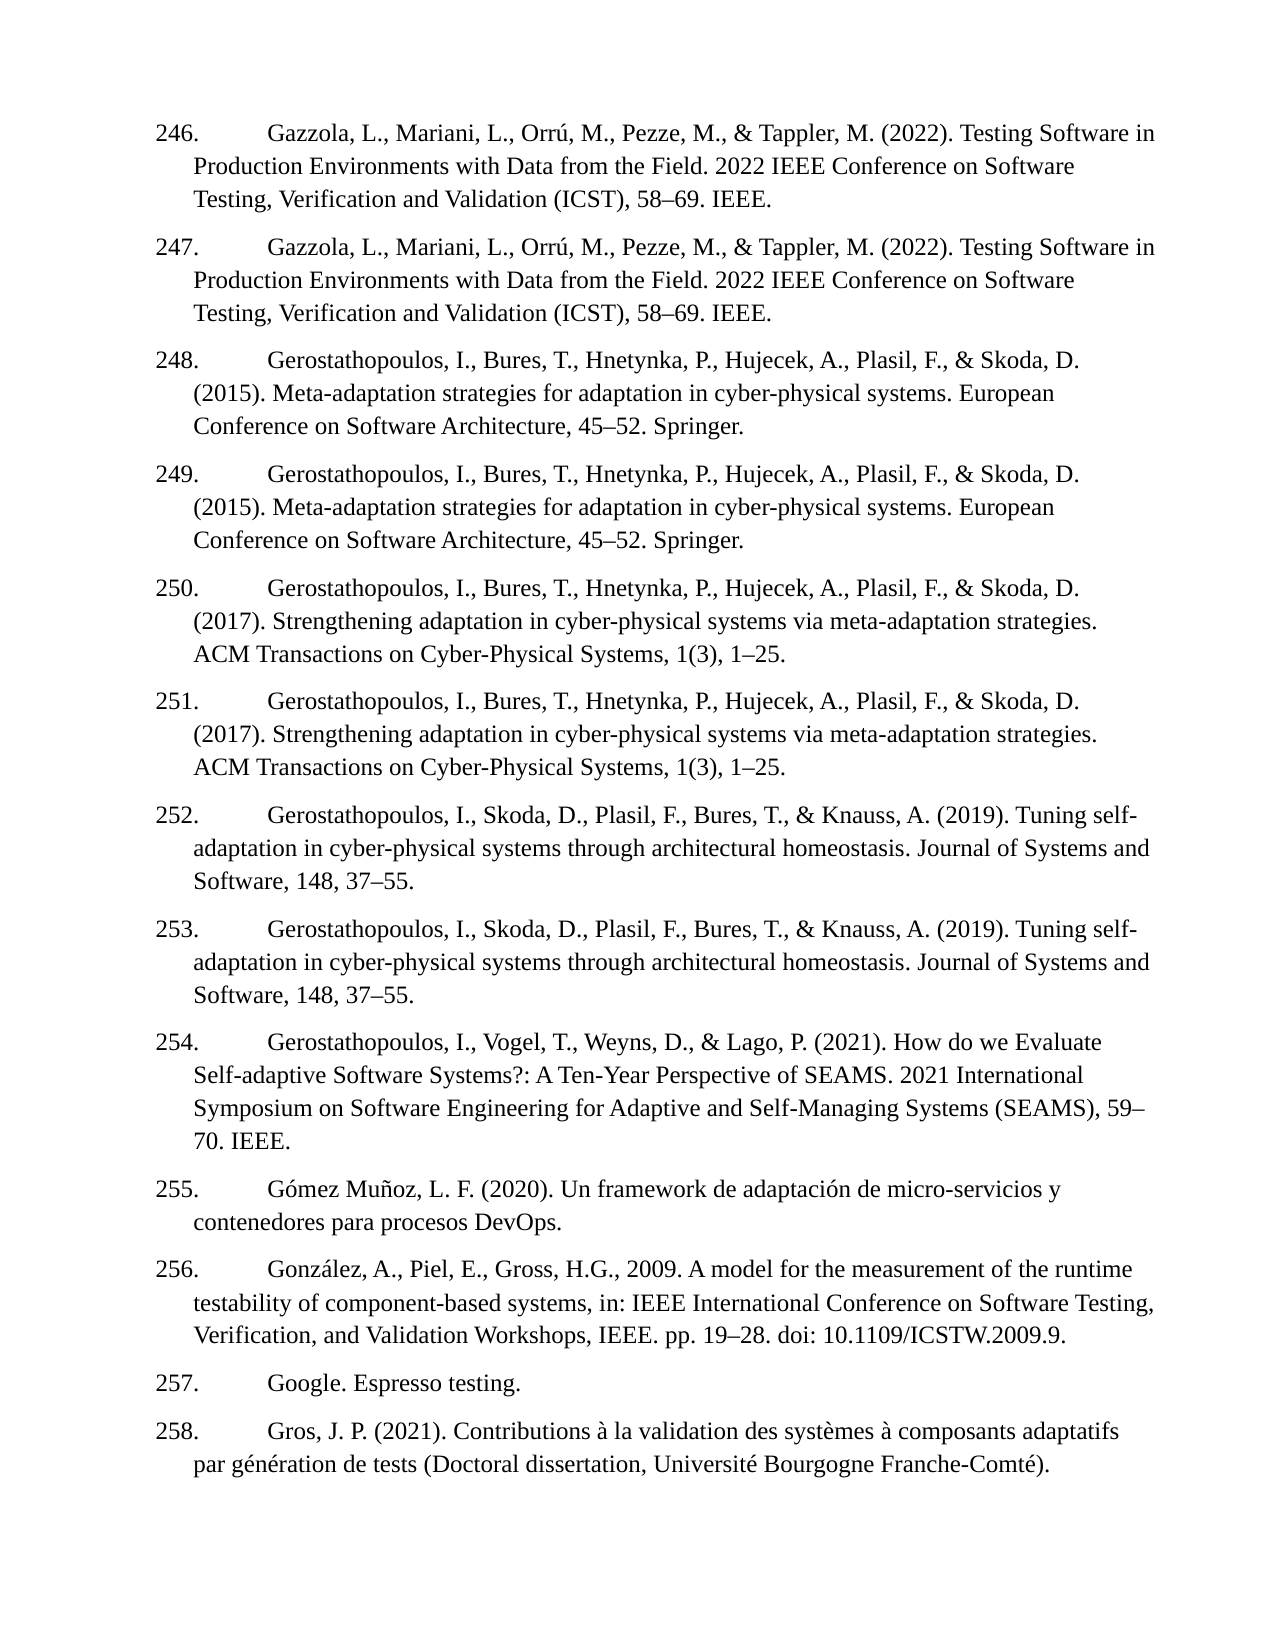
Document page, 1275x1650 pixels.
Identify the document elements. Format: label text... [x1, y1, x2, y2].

list Gerostathopoulos, I., Bures, T., Hnetynka, P., Hujecek, A., Plasil, F., & Skoda, D. (2015). Meta-adaptation strategies for adaptation in cyber-physical systems. European Conference on Software Architecture, 45–52. Springer. [155, 459, 1157, 554]
list Gazzola, L., Mariani, L., Orrú, M., Pezze, M., & Tappler, M. (2022). Testing Software in Production Environments with Data from the Field. 2022 IEEE Conference on Software Testing, Verification and Validation (ICST), 58–69. IEEE. [155, 118, 1157, 213]
list Gerostathopoulos, I., Skoda, D., Plasil, F., Bures, T., & Knauss, A. (2019). Tuning self-adaptation in cyber-physical systems through architectural homeostasis. Journal of Systems and Software, 148, 37–55. [155, 914, 1157, 1008]
list Google. Espresso testing. [155, 1368, 1157, 1397]
list Gros, J. P. (2021). Contributions à la validation des systèmes à composants adaptatifs par génération de tests (Doctoral dissertation, Université Bourgogne Franche-Comté). [155, 1416, 1157, 1478]
list Gazzola, L., Mariani, L., Orrú, M., Pezze, M., & Tappler, M. (2022). Testing Software in Production Environments with Data from the Field. 2022 IEEE Conference on Software Testing, Verification and Validation (ICST), 58–69. IEEE. [155, 232, 1157, 327]
list Gómez Muñoz, L. F. (2020). Un framework de adaptación de micro-servicios y contenedores para procesos DevOps. [155, 1174, 1157, 1236]
list González, A., Piel, E., Gross, H.G., 2009. A model for the measurement of the runtime testability of component-based systems, in: IEEE International Conference on Software Testing, Verification, and Validation Workshops, IEEE. pp. 19–28. doi: 10.1109/ICSTW.2009.9. [155, 1254, 1157, 1349]
list Gerostathopoulos, I., Skoda, D., Plasil, F., Bures, T., & Knauss, A. (2019). Tuning self-adaptation in cyber-physical systems through architectural homeostasis. Journal of Systems and Software, 148, 37–55. [155, 800, 1157, 895]
list Gerostathopoulos, I., Bures, T., Hnetynka, P., Hujecek, A., Plasil, F., & Skoda, D. (2015). Meta-adaptation strategies for adaptation in cyber-physical systems. European Conference on Software Architecture, 45–52. Springer. [155, 345, 1157, 440]
list Gerostathopoulos, I., Bures, T., Hnetynka, P., Hujecek, A., Plasil, F., & Skoda, D. (2017). Strengthening adaptation in cyber-physical systems via meta-adaptation strategies. ACM Transactions on Cyber-Physical Systems, 1(3), 1–25. [155, 686, 1157, 781]
list Gerostathopoulos, I., Vogel, T., Weyns, D., & Lago, P. (2021). How do we Evaluate Self-adaptive Software Systems?: A Ten-Year Perspective of SEAMS. 2021 International Symposium on Software Engineering for Adaptive and Self-Managing Systems (SEAMS), 59–70. IEEE. [155, 1027, 1157, 1155]
list Gerostathopoulos, I., Bures, T., Hnetynka, P., Hujecek, A., Plasil, F., & Skoda, D. (2017). Strengthening adaptation in cyber-physical systems via meta-adaptation strategies. ACM Transactions on Cyber-Physical Systems, 1(3), 1–25. [155, 573, 1157, 667]
